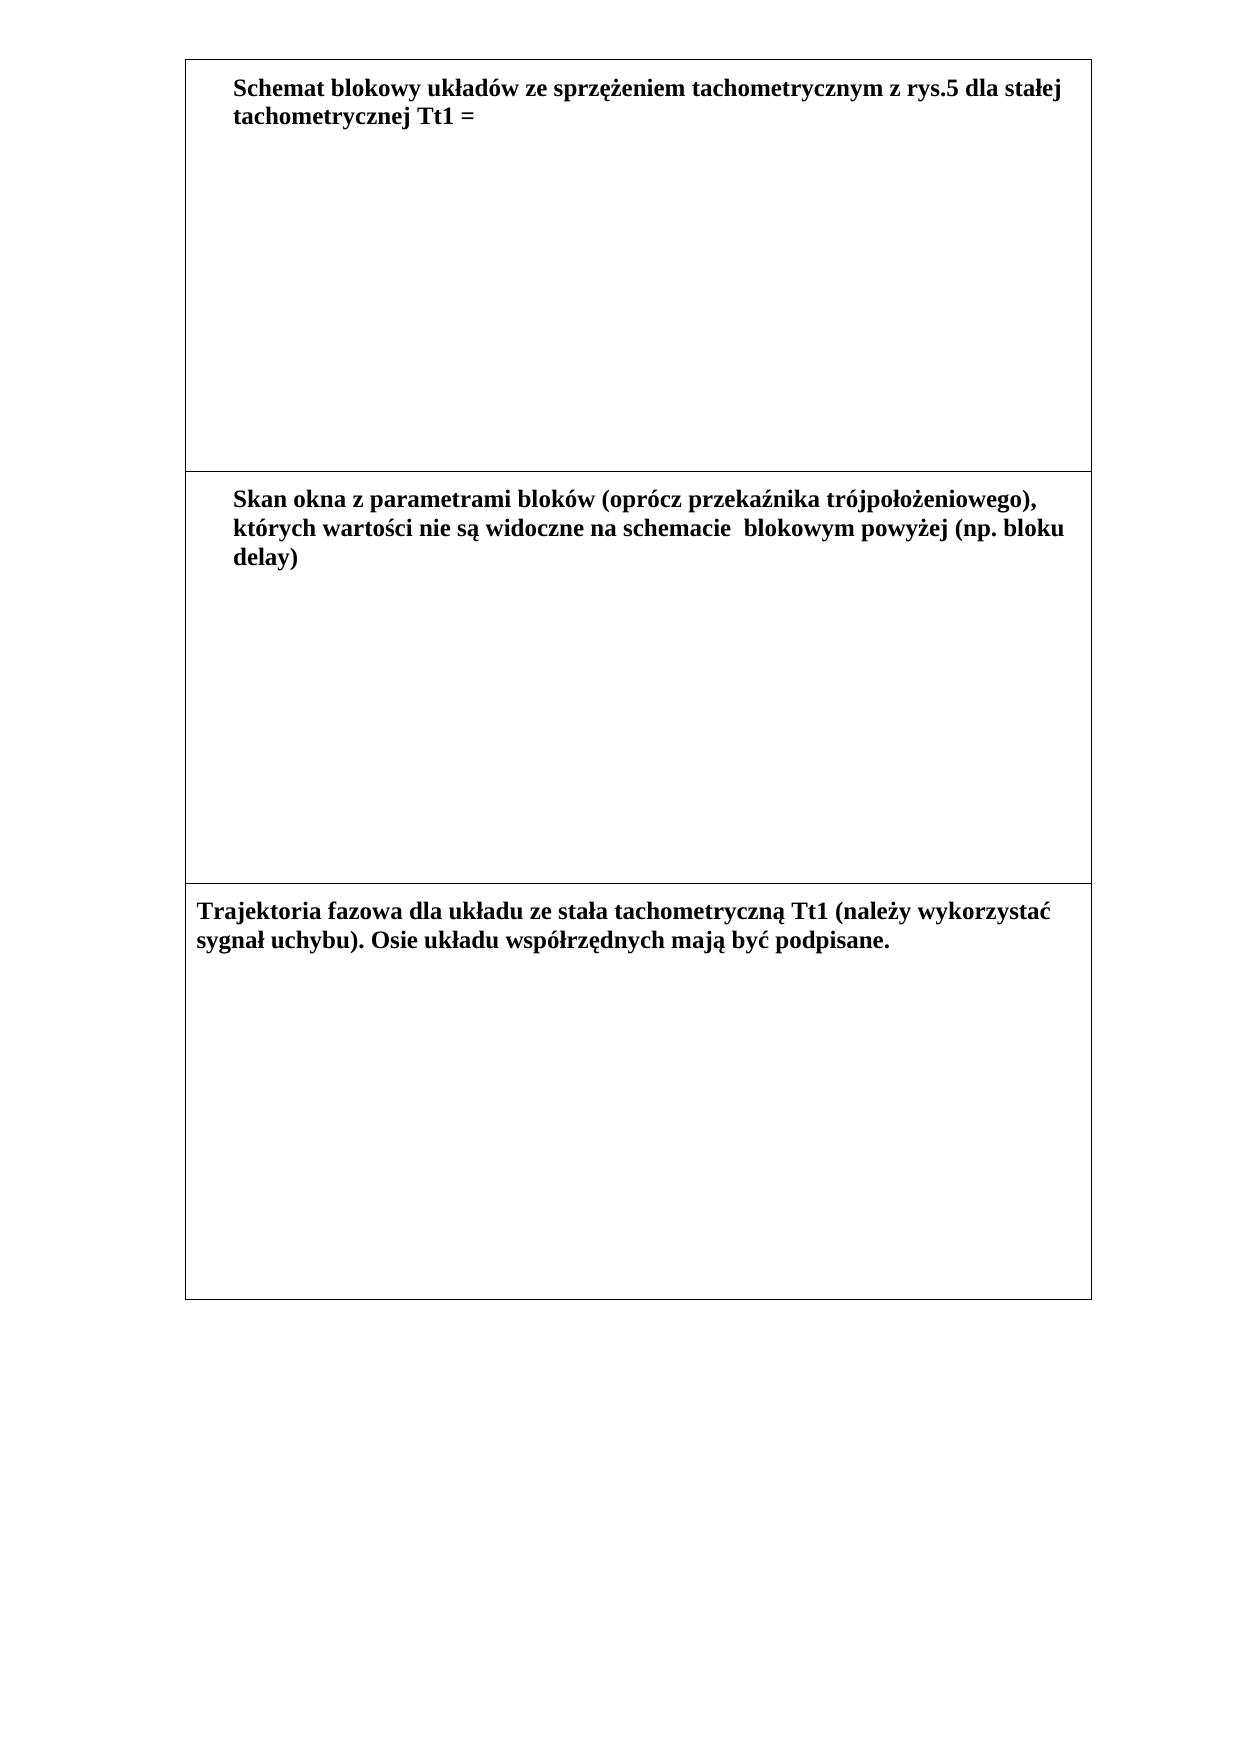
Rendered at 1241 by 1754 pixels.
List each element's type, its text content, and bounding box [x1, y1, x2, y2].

table_cell Trajektoria fazowa dla układu ze stała tachometryczną Tt1 (należy wykorzystać sygnał uchybu). Osie układu współrzędnych mają być podpisane. [186, 884, 1091, 1299]
table_cell Skan okna z parametrami bloków (oprócz przekaźnika trójpołożeniowego), których wartości nie są widoczne na schemacie blokowym powyżej (np. bloku delay) [186, 472, 1091, 882]
table_cell Schemat blokowy układów ze sprzężeniem tachometrycznym z rys.5 dla stałej tachometrycznej Tt1 = [186, 60, 1091, 471]
